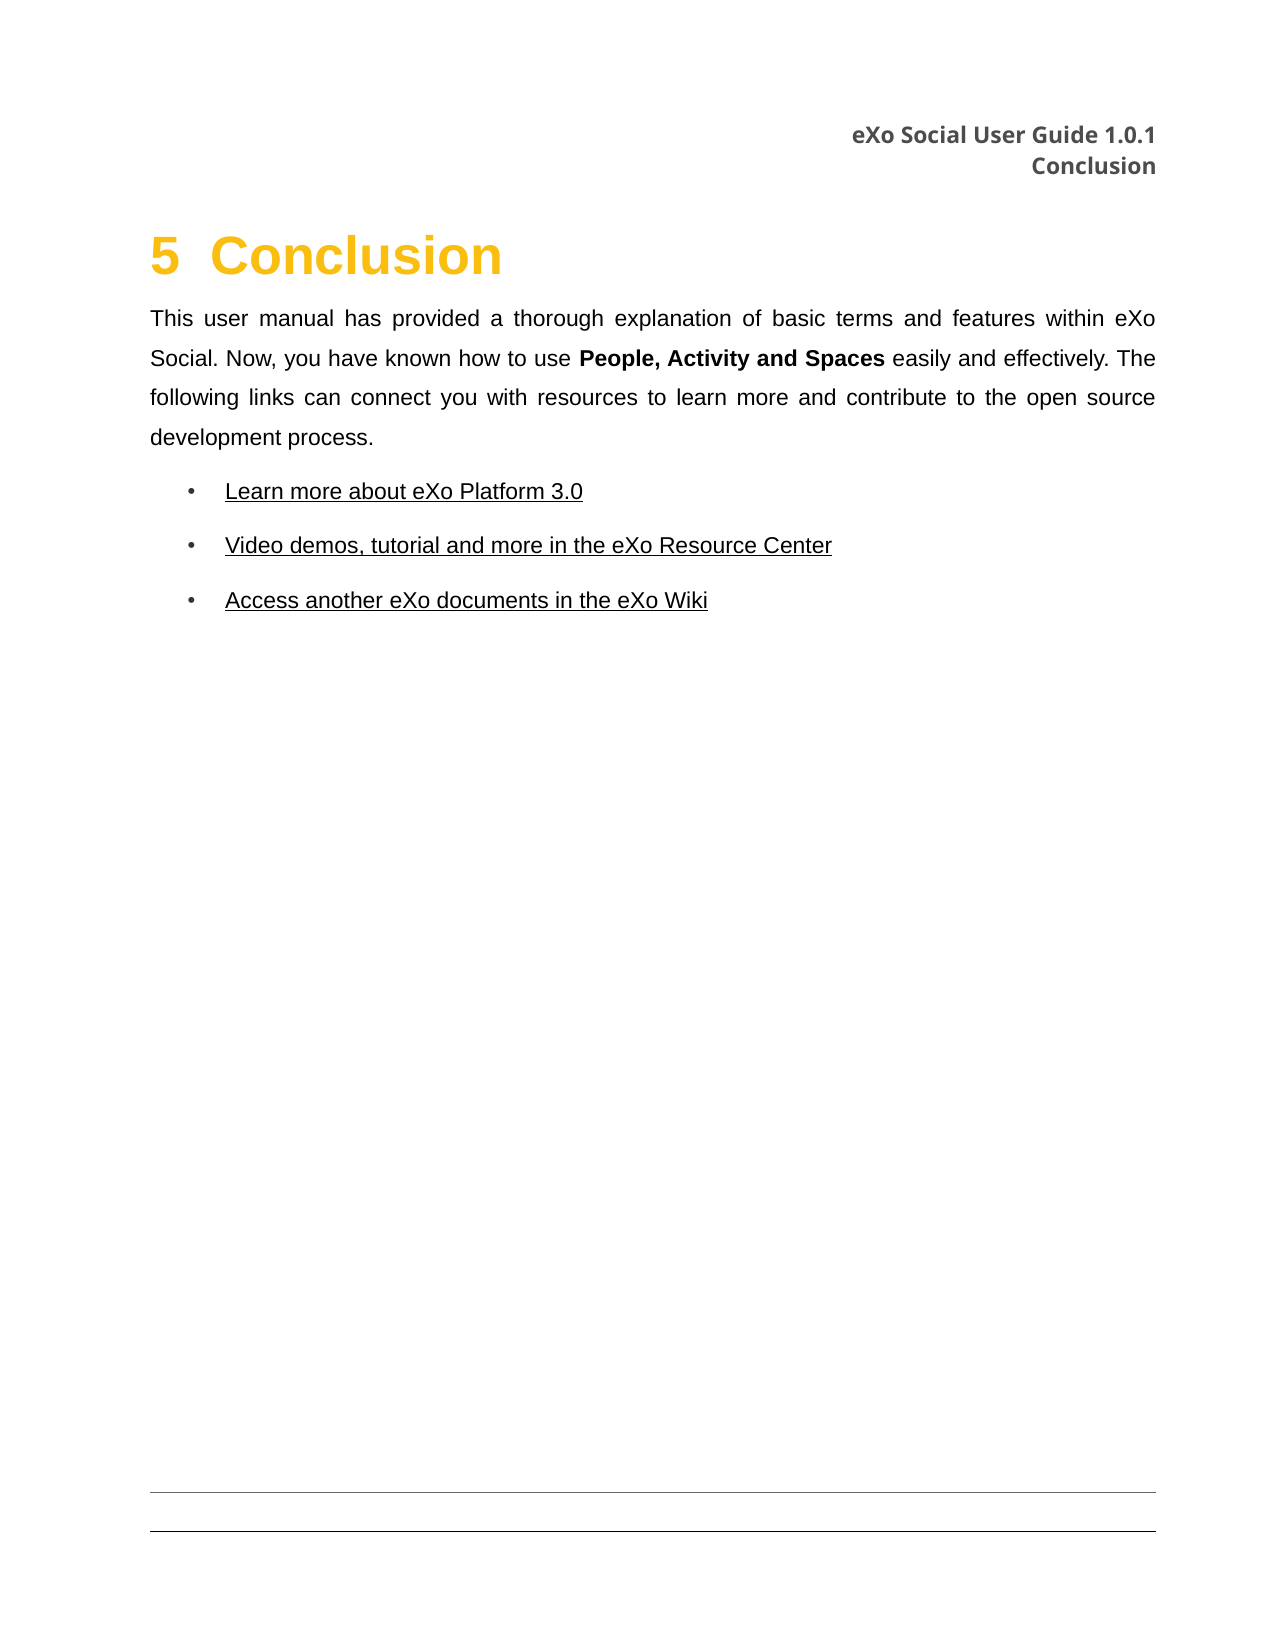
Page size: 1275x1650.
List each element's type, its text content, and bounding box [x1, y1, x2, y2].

list Access another eXo documents in the eXo Wiki [187, 587, 1156, 613]
list Video demos, tutorial and more in the eXo Resource Center [187, 532, 1156, 559]
subtitle Conclusion [150, 223, 1156, 286]
text This user manual has provided a thorough explanation of basic terms and features within eXo Social. Now, you have known how to use People, Activity and Spaces easily and effectively. The following links can connect you with resources to learn more and contribute to the open source development process. [150, 305, 1156, 450]
list Learn more about eXo Platform 3.0 [187, 478, 1156, 504]
